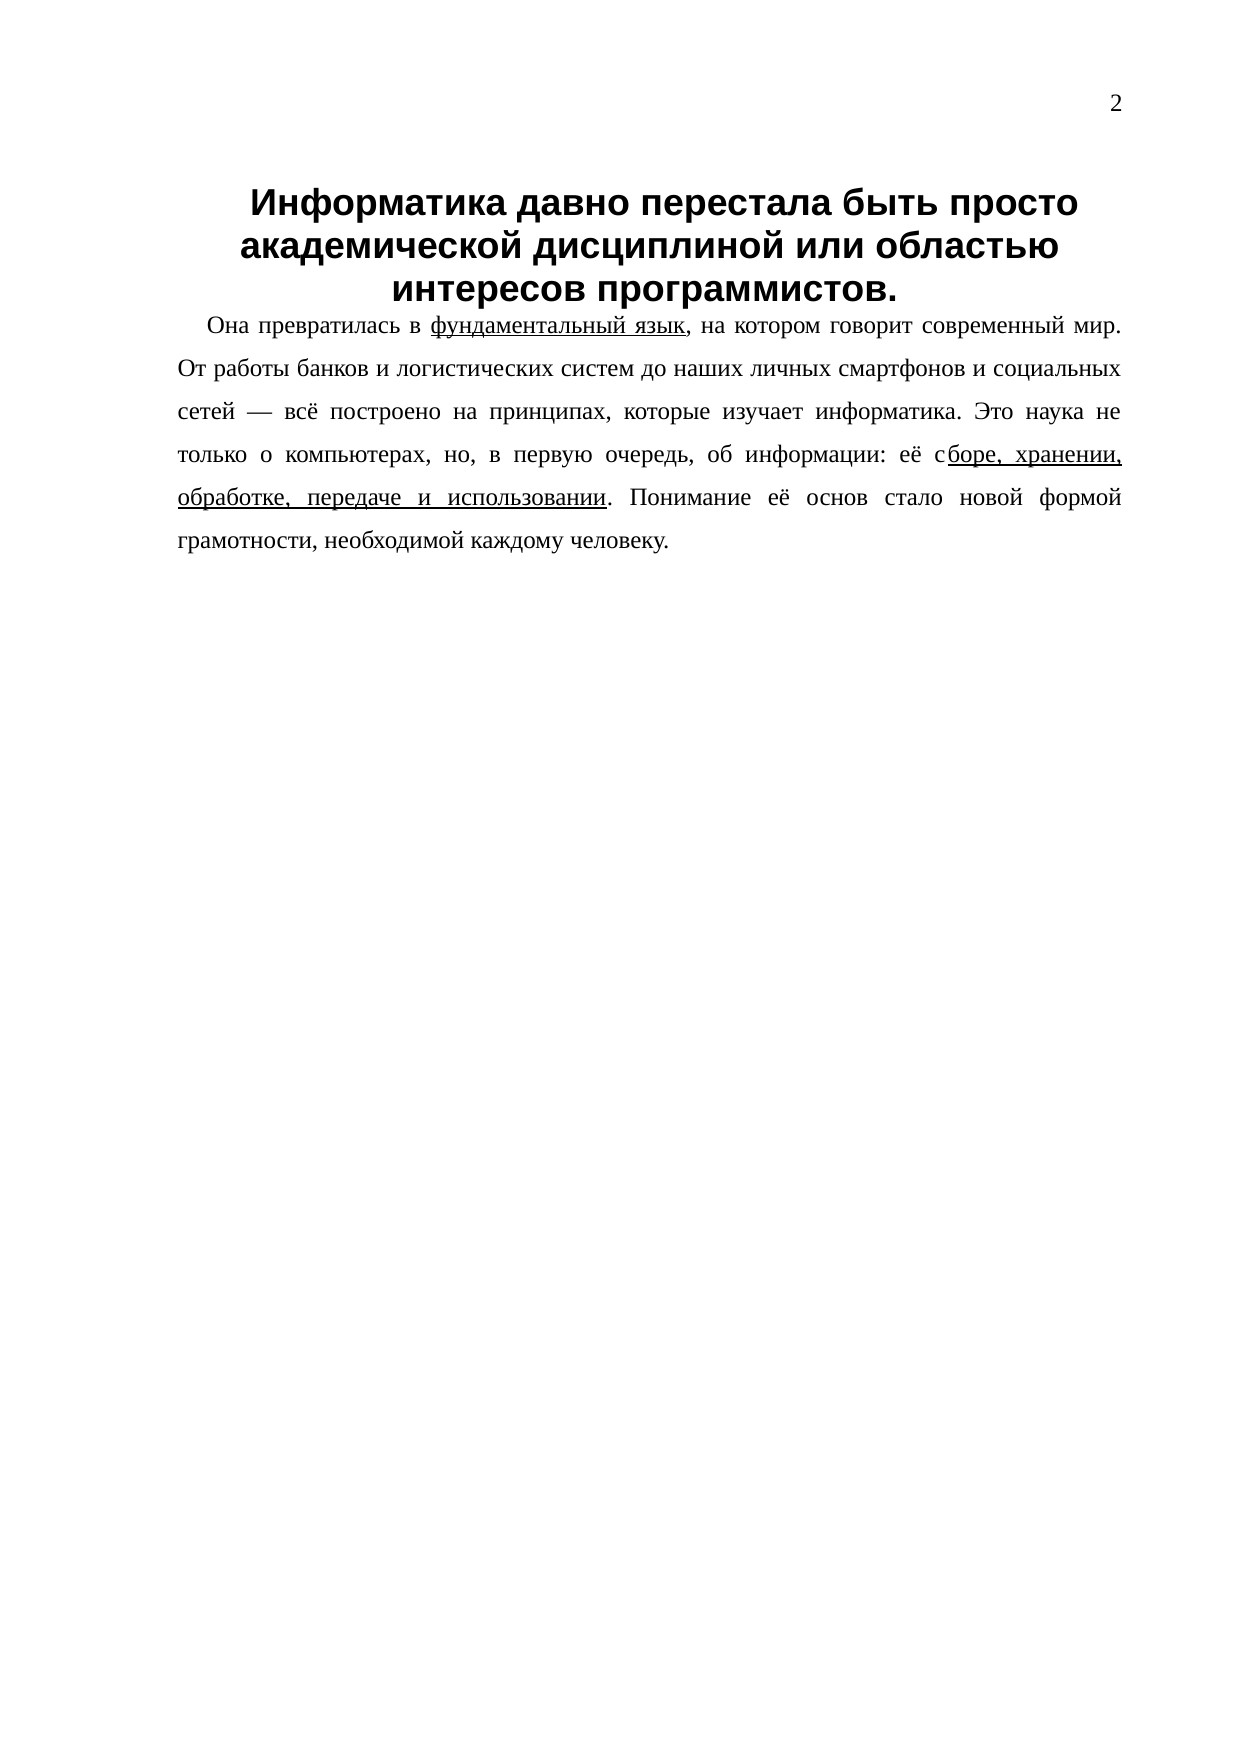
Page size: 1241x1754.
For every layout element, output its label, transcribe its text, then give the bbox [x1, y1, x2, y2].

text Она превратилась в фундаментальный язык, на котором говорит современный мир. От работы банков и логистических систем до наших личных смартфонов и социальных сетей — всё построено на принципах, которые изучает информатика. Это наука не только о компьютерах, но, в первую очередь, об информации: её сборе, хранении, обработке, передаче и использовании. Понимание её основ стало новой формой грамотности, необходимой каждому человеку. [177, 310, 1122, 554]
text Информатика давно перестала быть просто академической дисциплиной или областью интересов программистов. [177, 180, 1122, 310]
